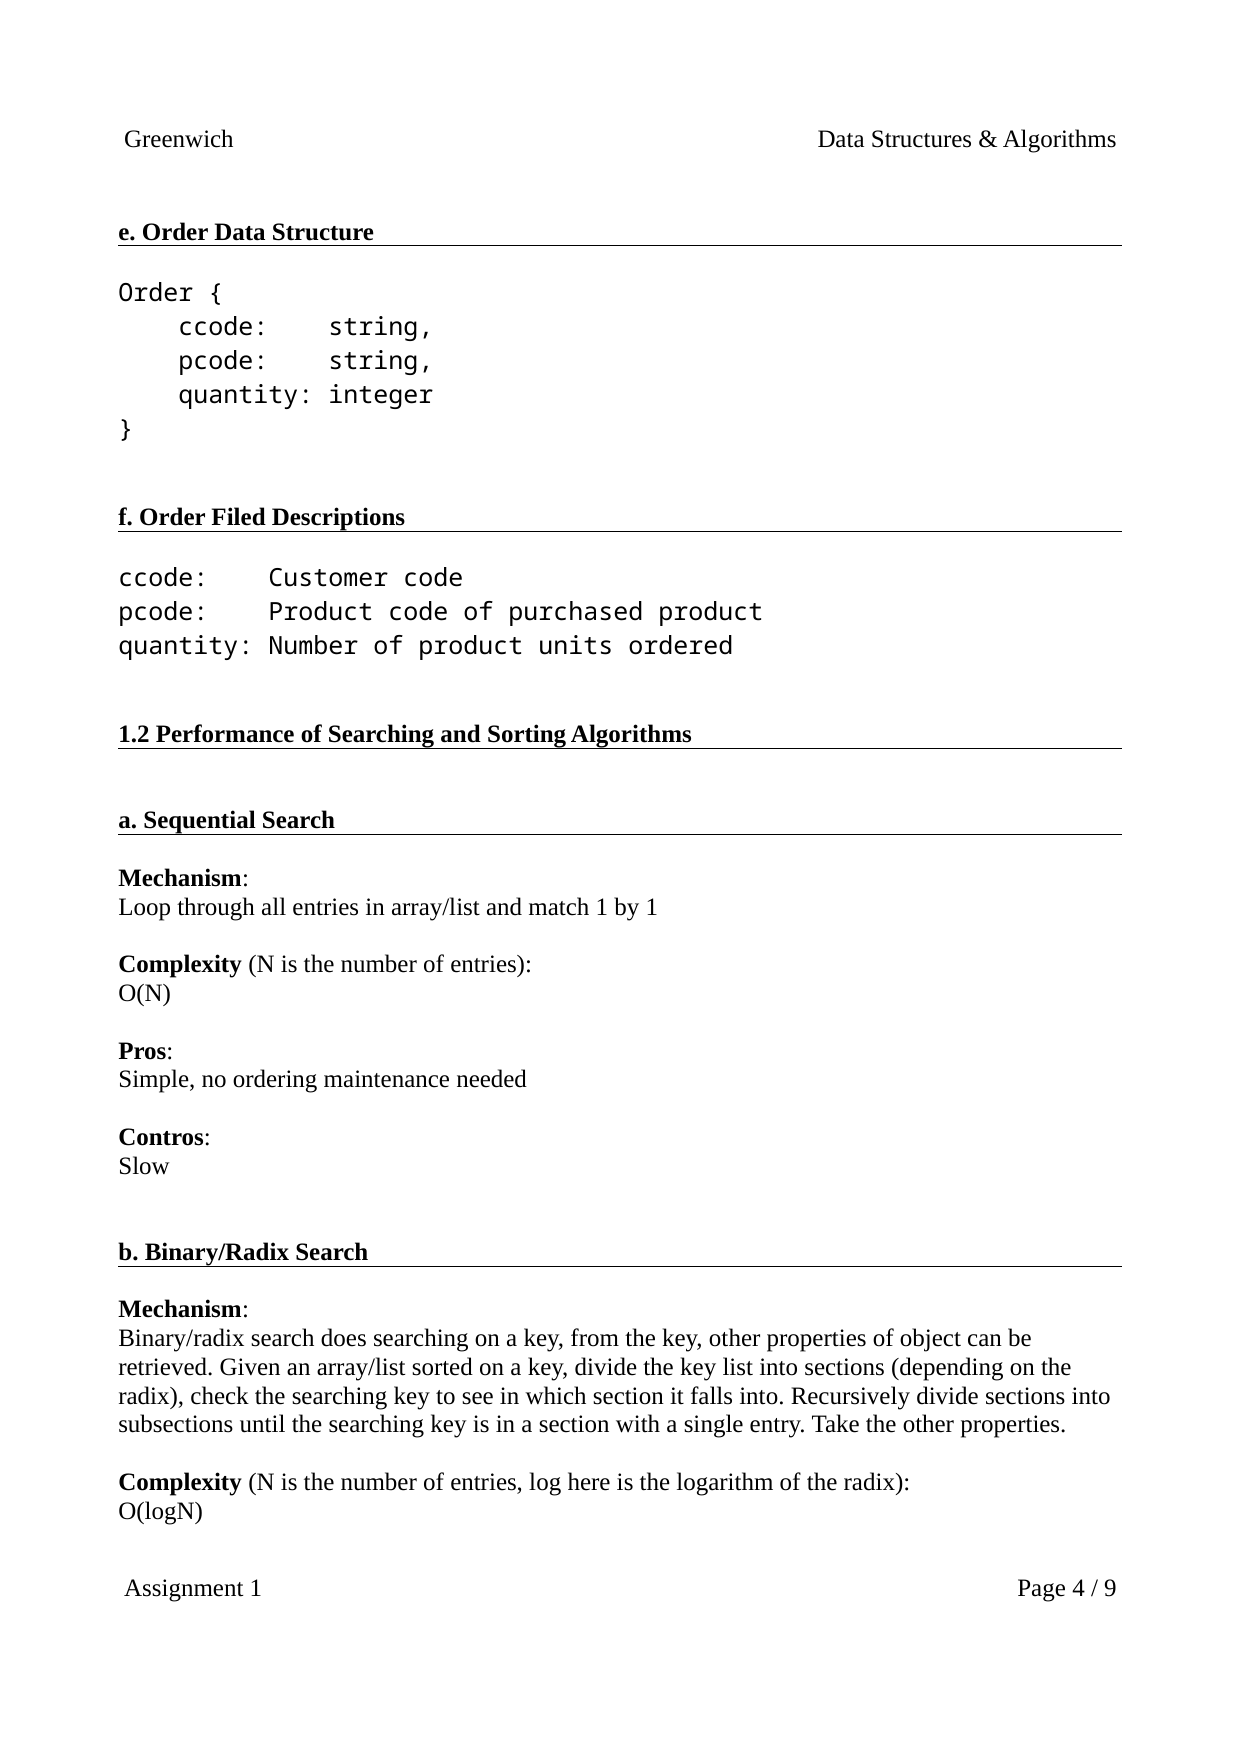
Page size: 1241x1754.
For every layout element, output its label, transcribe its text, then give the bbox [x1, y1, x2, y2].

text O(logN) [118, 1496, 1122, 1524]
subtitle a. Sequential Search [118, 806, 1122, 834]
text Mechanism: [118, 863, 1122, 892]
subtitle 1.2 Performance of Searching and Sorting Algorithms [118, 719, 1122, 748]
text quantity: Number of product units ordered [118, 628, 1122, 662]
text } [118, 410, 1122, 444]
text pcode: Product code of purchased product [118, 594, 1122, 628]
text Complexity (N is the number of entries, log here is the logarithm of the radix): [118, 1467, 1122, 1496]
text Order { [118, 274, 1122, 308]
text Binary/radix search does searching on a key, from the key, other properties of object can be retrieved. Given an array/list sorted on a key, divide the key list into sections (depending on the radix), check the searching key to see in which section it falls into. Recursively divide sections into subsections until the searching key is in a section with a single entry. Take the other properties. [118, 1323, 1122, 1438]
text Slow [118, 1151, 1122, 1179]
text Complexity (N is the number of entries): [118, 949, 1122, 978]
text Contros: [118, 1122, 1122, 1151]
text ccode: Customer code [118, 559, 1122, 594]
text quantity: integer [118, 376, 1122, 410]
text pcode: string, [118, 342, 1122, 376]
text Pros: [118, 1036, 1122, 1064]
text Loop through all entries in array/list and match 1 by 1 [118, 892, 1122, 921]
text Mechanism: [118, 1294, 1122, 1323]
text O(N) [118, 978, 1122, 1007]
subtitle b. Binary/Radix Search [118, 1237, 1122, 1266]
text Simple, no ordering maintenance needed [118, 1064, 1122, 1093]
subtitle e. Order Data Structure [118, 217, 1122, 245]
subtitle f. Order Filed Descriptions [118, 502, 1122, 531]
text ccode: string, [118, 308, 1122, 342]
